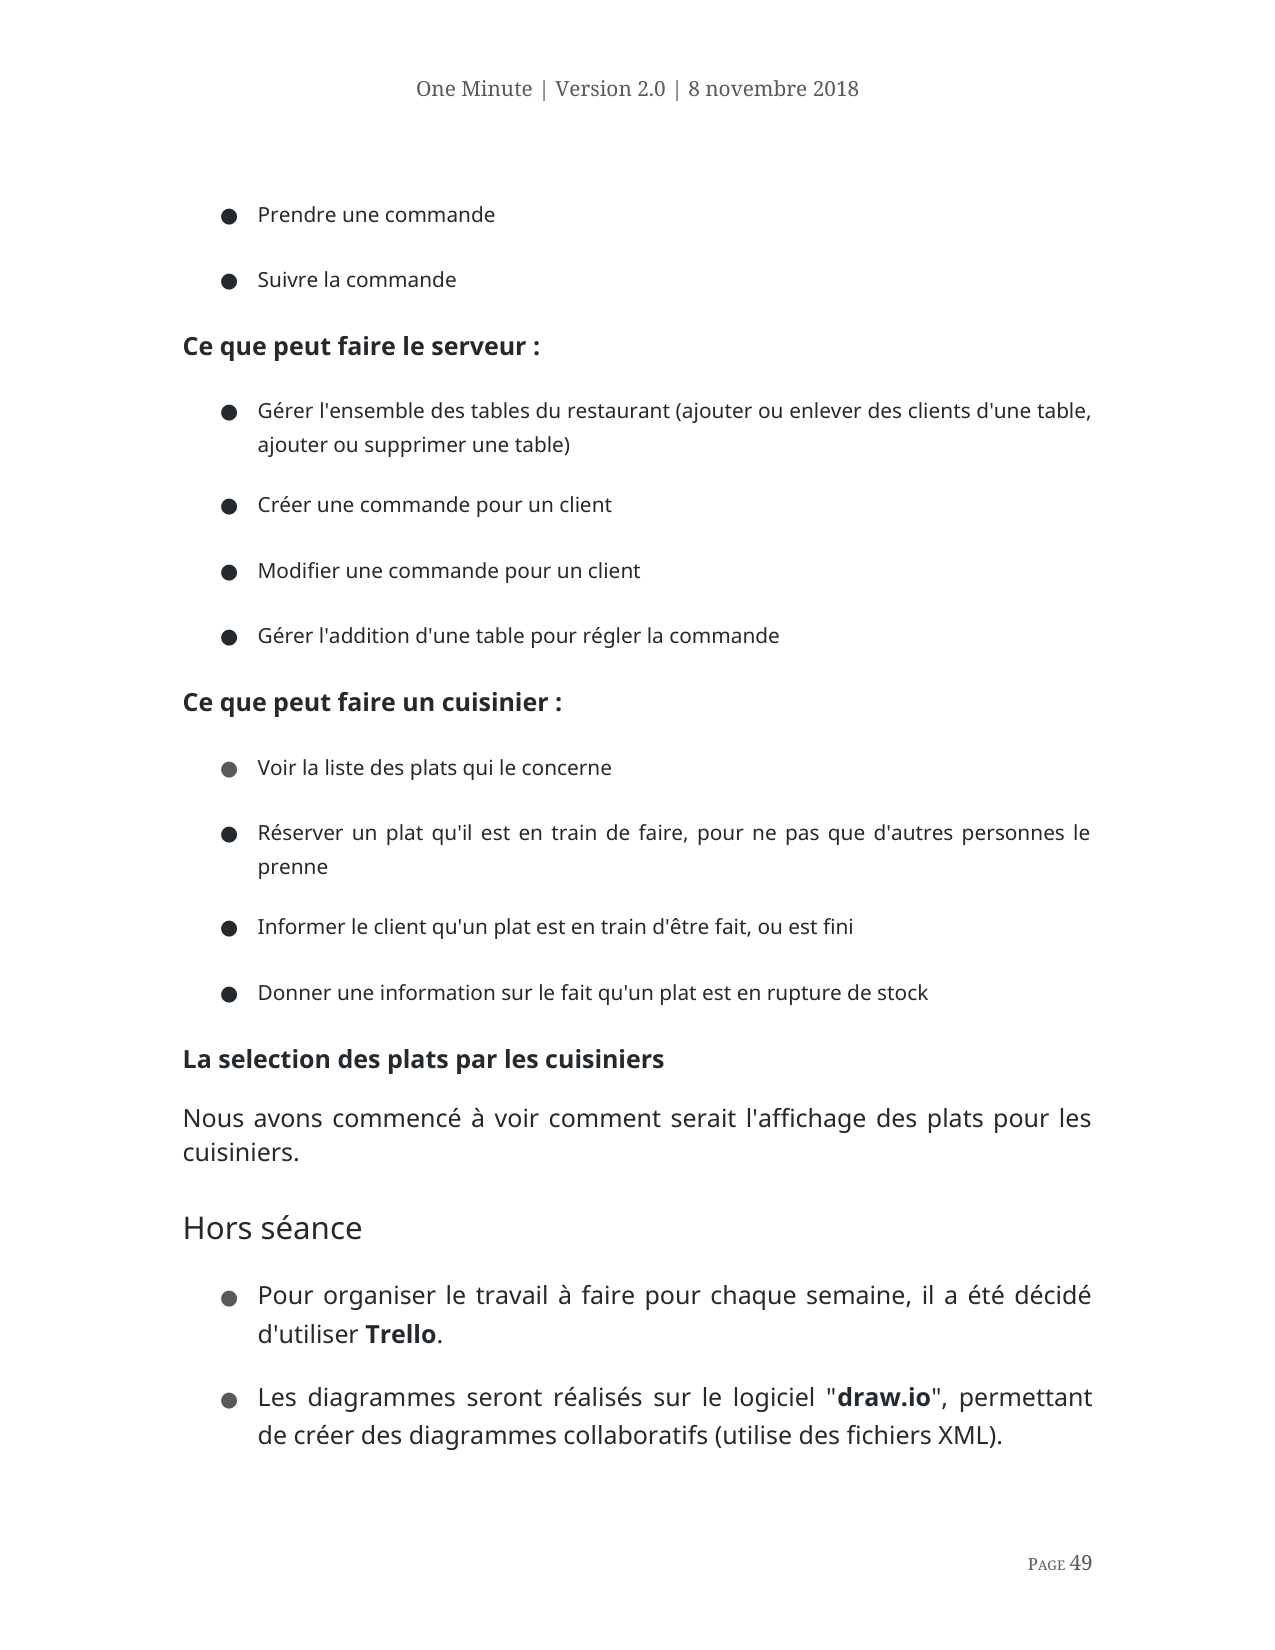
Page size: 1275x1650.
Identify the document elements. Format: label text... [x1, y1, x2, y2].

list Informer le client qu'un plat est en train d'être fait, ou est fini [220, 904, 1093, 946]
text La selection des plats par les cuisiniers [182, 1041, 1093, 1075]
list Les diagrammes seront réalisés sur le logiciel "draw.io", permettant de créer des diagrammes collaboratifs (utilise des fichiers XML). [220, 1375, 1093, 1452]
list Voir la liste des plats qui le concerne [220, 744, 1093, 787]
text Nous avons commencé à voir comment serait l'affichage des plats pour les cuisiniers. [182, 1100, 1093, 1168]
list Suivre la commande [220, 257, 1093, 299]
text Ce que peut faire le serveur : [182, 329, 1093, 363]
list Créer une commande pour un client [220, 482, 1093, 524]
list Réserver un plat qu'il est en train de faire, pour ne pas que d'autres personnes le prenne [220, 810, 1093, 881]
list Modifier une commande pour un client [220, 547, 1093, 590]
list Donner une information sur le fait qu'un plat est en rupture de stock [220, 969, 1093, 1012]
text Ce que peut faire un cuisinier : [182, 685, 1093, 719]
list Prendre une commande [220, 191, 1093, 234]
list Pour organiser le travail à faire pour chaque semaine, il a été décidé d'utiliser Trello. [220, 1273, 1093, 1350]
list Gérer l'addition d'une table pour régler la commande [220, 613, 1093, 656]
subtitle Hors séance [182, 1206, 1093, 1248]
list Gérer l'ensemble des tables du restaurant (ajouter ou enlever des clients d'une table, ajouter ou supprimer une table) [220, 388, 1093, 459]
